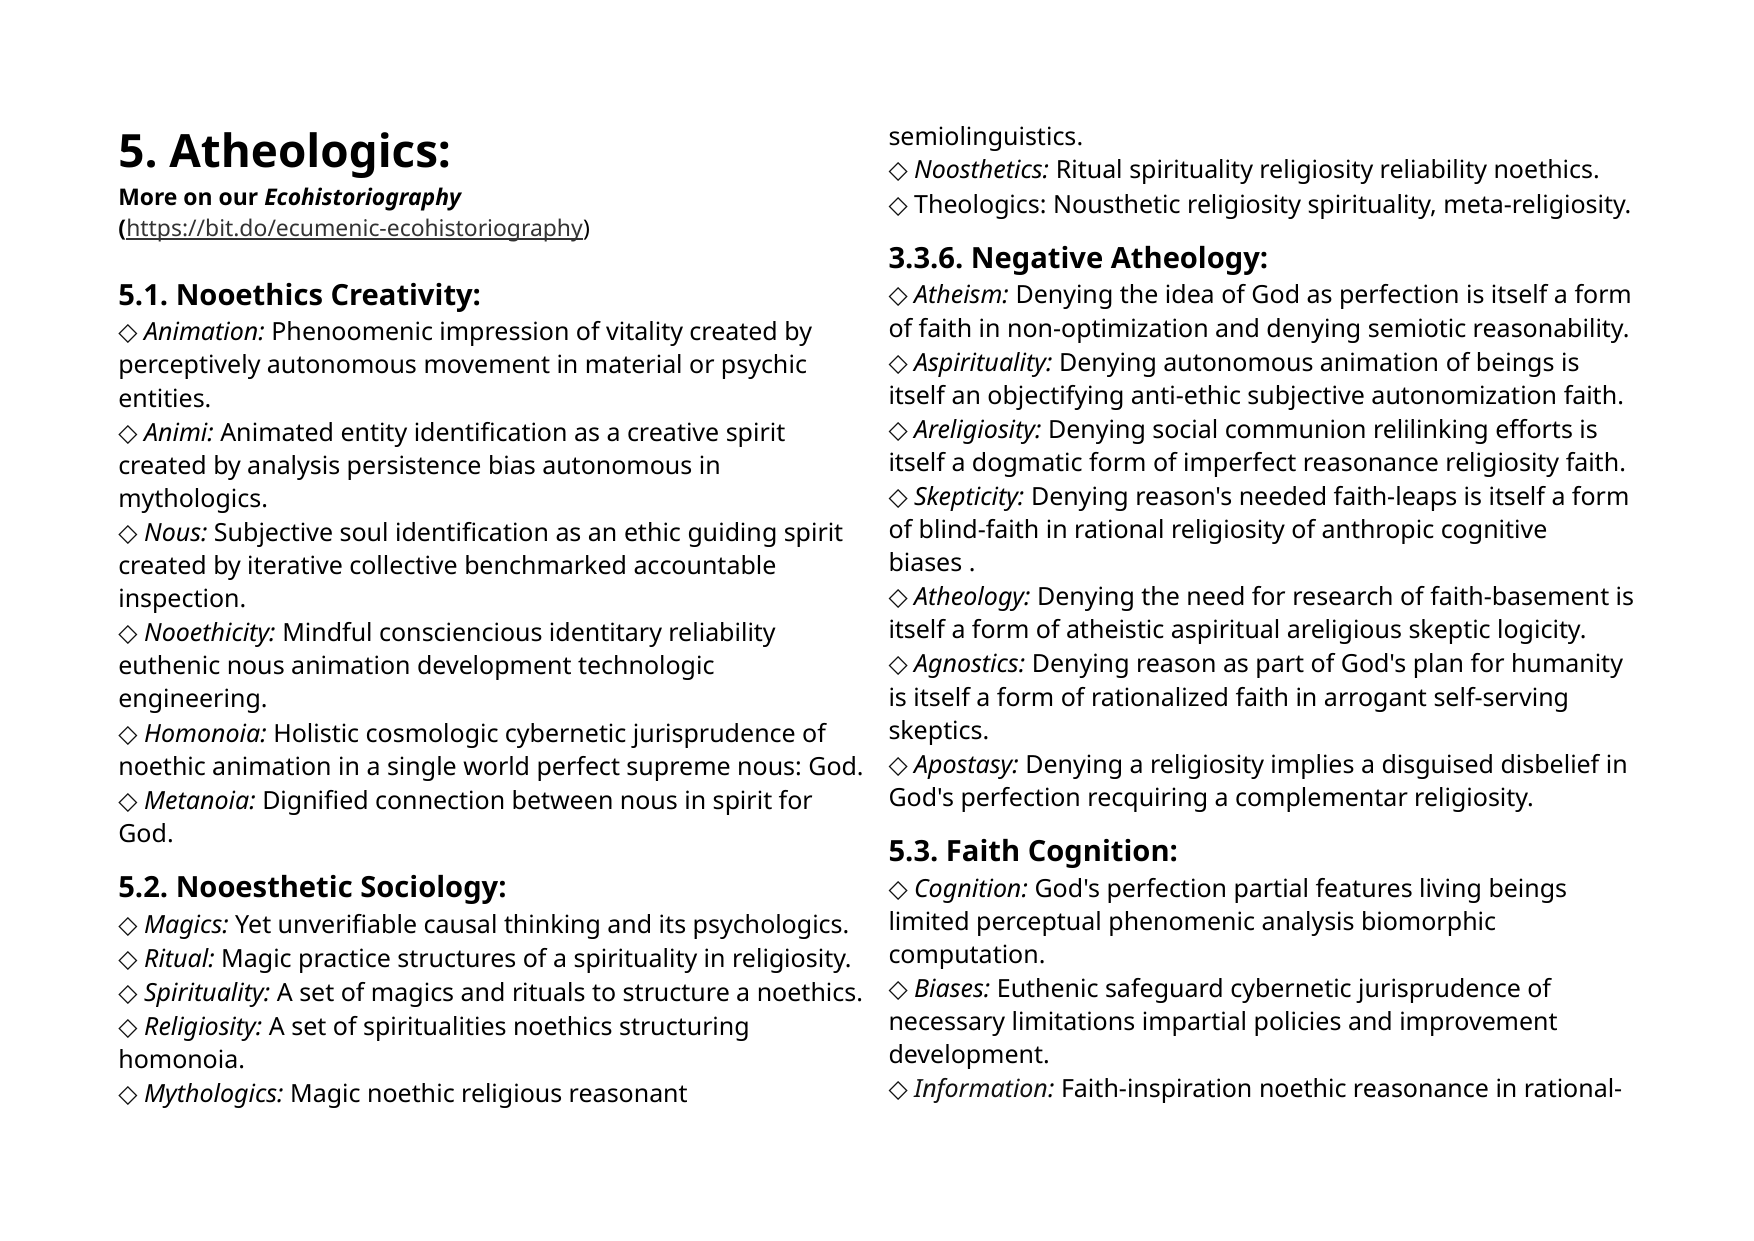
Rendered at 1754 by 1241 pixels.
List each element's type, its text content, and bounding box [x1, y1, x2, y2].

text ◇ Aspirituality: Denying autonomous animation of beings is itself an objectifying anti-ethic subjective autonomization faith. [888, 344, 1636, 411]
text ◇ Mythologics: Magic noethic religious reasonant [118, 1076, 870, 1110]
text 5. Atheologics: [118, 118, 870, 181]
text More on our Ecohistoriography [118, 181, 870, 212]
text ◇ Nooethicity: Mindful consciencious identitary reliability euthenic nous animation development technologic engineering. [118, 615, 870, 715]
text 5.3. Faith Cognition: [888, 831, 1636, 870]
text ◇ Areligiosity: Denying social communion relilinking efforts is itself a dogmatic form of imperfect reasonance religiosity faith. [888, 411, 1636, 479]
text ◇ Animi: Animated entity identification as a creative spirit created by analysis persistence bias autonomous in mythologics. [118, 414, 870, 514]
text (https://bit.do/ecumenic-ecohistoriography) [118, 212, 870, 243]
text ◇ Ritual: Magic practice structures of a spirituality in religiosity. [118, 940, 870, 974]
text ◇ Nous: Subjective soul identification as an ethic guiding spirit created by iterative collective benchmarked accountable inspection. [118, 514, 870, 615]
text 5.2. Nooesthetic Sociology: [118, 867, 870, 906]
text ◇ Theologics: Nousthetic religiosity spirituality, meta-religiosity. [888, 186, 1636, 220]
text ◇ Information: Faith-inspiration noethic reasonance in rational- [888, 1071, 1636, 1105]
text ◇ Homonoia: Holistic cosmologic cybernetic jurisprudence of noethic animation in a single world perfect supreme nous: God. [118, 715, 870, 782]
text ◇ Animation: Phenoomenic impression of vitality created by perceptively autonomous movement in material or psychic entities. [118, 314, 870, 414]
text ◇ Skepticity: Denying reason's needed faith-leaps is itself a form of blind-faith in rational religiosity of anthropic cognitive biases . [888, 479, 1636, 579]
text 3.3.6. Negative Atheology: [888, 237, 1636, 277]
text ◇ Biases: Euthenic safeguard cybernetic jurisprudence of necessary limitations impartial policies and improvement development. [888, 971, 1636, 1071]
text 5.1. Nooethics Creativity: [118, 274, 870, 314]
text ◇ Metanoia: Dignified connection between nous in spirit for God. [118, 782, 870, 849]
text ◇ Religiosity: A set of spiritualities noethics structuring homonoia. [118, 1008, 870, 1076]
text ◇ Atheism: Denying the idea of God as perfection is itself a form of faith in non-optimization and denying semiotic reasonability. [888, 277, 1636, 344]
text ◇ Agnostics: Denying reason as part of God's plan for humanity is itself a form of rationalized faith in arrogant self-serving skeptics. [888, 646, 1636, 746]
text ◇ Magics: Yet unverifiable causal thinking and its psychologics. [118, 906, 870, 940]
text ◇ Cognition: God's perfection partial features living beings limited perceptual phenomenic analysis biomorphic computation. [888, 870, 1636, 971]
text semiolinguistics. [888, 118, 1636, 152]
text ◇ Atheology: Denying the need for research of faith-basement is itself a form of atheistic aspiritual areligious skeptic logicity. [888, 579, 1636, 646]
text ◇ Spirituality: A set of magics and rituals to structure a noethics. [118, 974, 870, 1008]
text ◇ Apostasy: Denying a religiosity implies a disguised disbelief in God's perfection recquiring a complementar religiosity. [888, 746, 1636, 814]
text ◇ Noosthetics: Ritual spirituality religiosity reliability noethics. [888, 152, 1636, 186]
